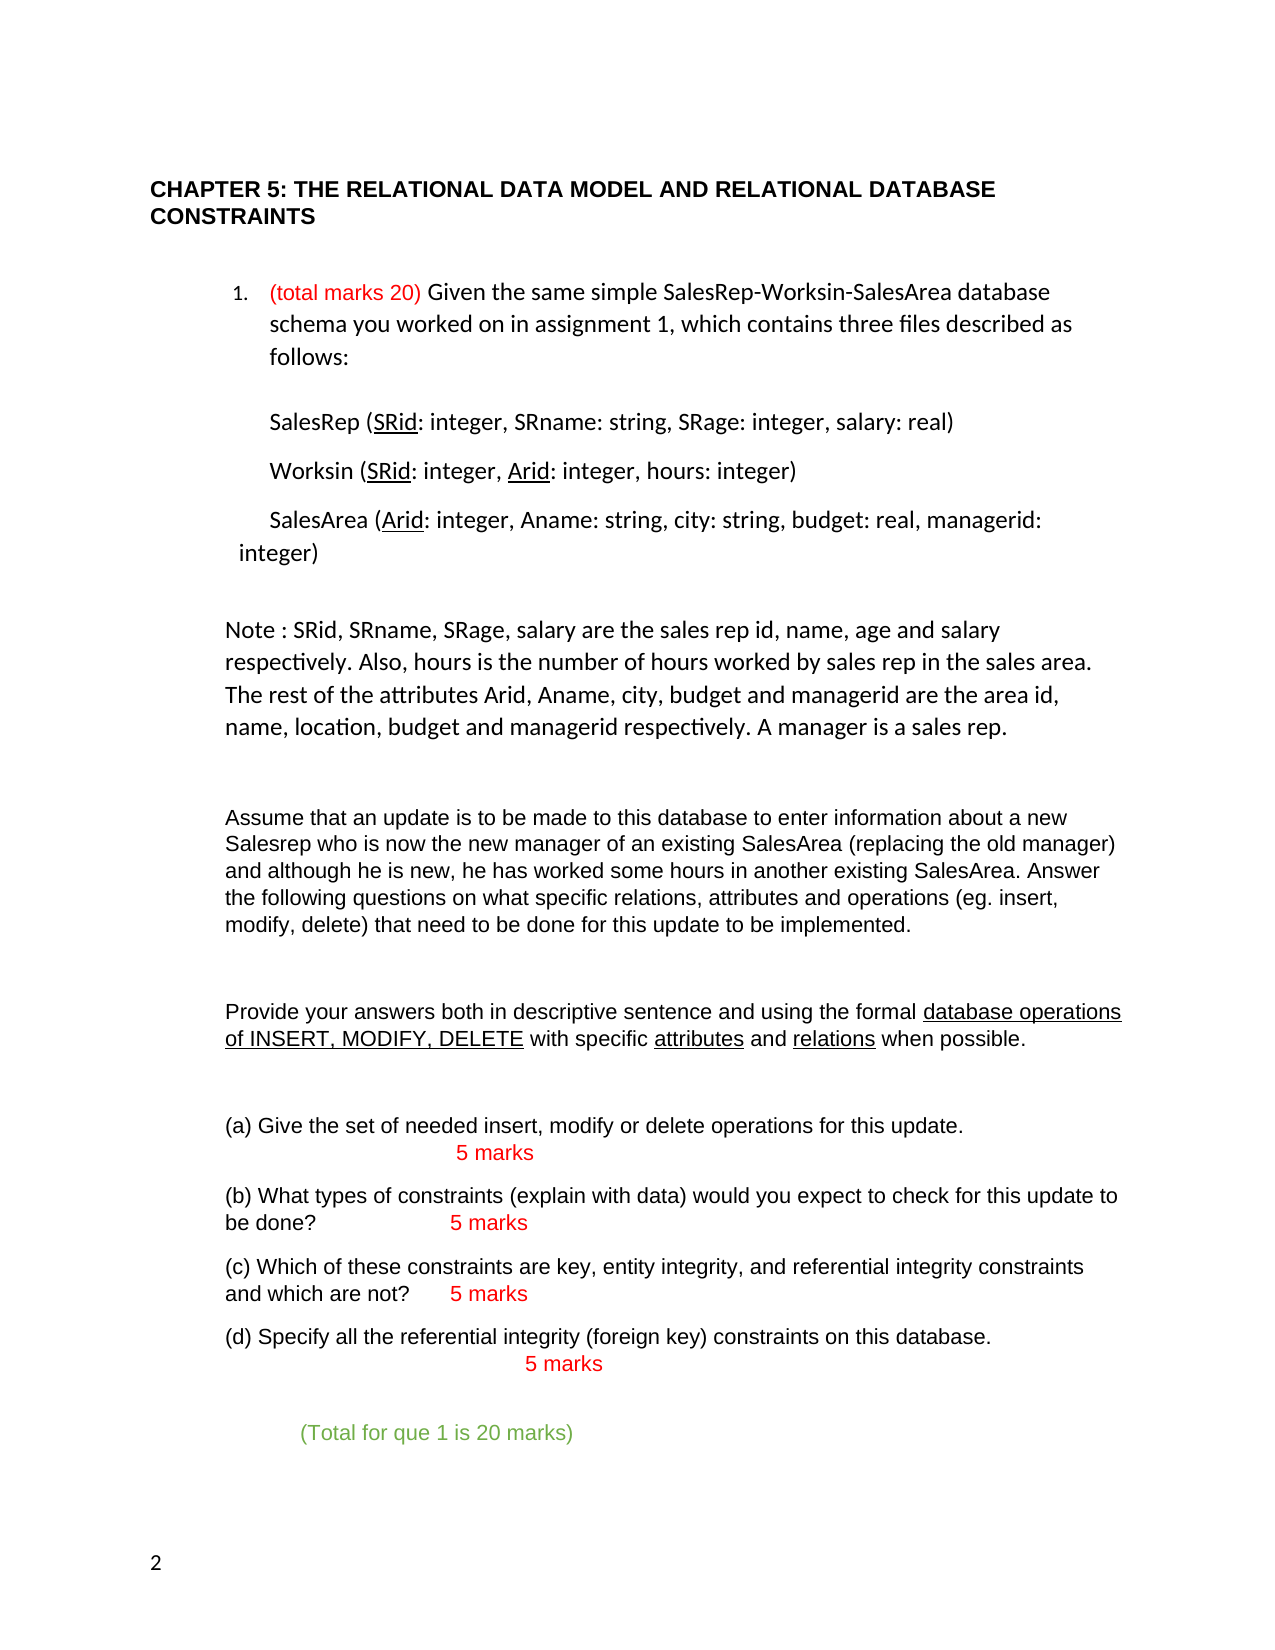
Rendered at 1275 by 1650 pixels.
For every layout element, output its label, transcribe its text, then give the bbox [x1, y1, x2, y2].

list (d) Specify all the referential integrity (foreign key) constraints on this database. 5 marks [225, 1324, 1125, 1376]
list SalesArea (Arid: integer, Aname: string, city: string, budget: real, managerid: integer) [239, 504, 1125, 568]
list Note : SRid, SRname, SRage, salary are the sales rep id, name, age and salary respectively. Also, hours is the number of hours worked by sales rep in the sales area. The rest of the attributes Arid, Aname, city, budget and managerid are the area id, name, location, budget and managerid respectively. A manager is a sales rep. [225, 586, 1125, 742]
text CHAPTER 5: THE RELATIONAL DATA MODEL AND RELATIONAL DATABASE CONSTRAINTS [150, 176, 1125, 229]
list Assume that an update is to be made to this database to enter information about a new Salesrep who is now the new manager of an existing SalesArea (replacing the old manager) and although he is new, he has worked some hours in another existing SalesArea. Answer the following questions on what specific relations, attributes and operations (eg. insert, modify, delete) that need to be done for this update to be implemented. [225, 804, 1125, 937]
list (Total for que 1 is 20 marks) [194, 1394, 1125, 1445]
list (b) What types of constraints (explain with data) would you expect to check for this update to be done? 5 marks [225, 1183, 1125, 1235]
list (a) Give the set of needed insert, modify or delete operations for this update. 5 marks [225, 1113, 1125, 1165]
list (total marks 20) Given the same simple SalesRep-Worksin-SalesArea database schema you worked on in assignment 1, which contains three files described as follows: SalesRep (SRid: integer, SRname: string, SRage: integer, salary: real) [232, 276, 1125, 437]
list (c) Which of these constraints are key, entity integrity, and referential integrity constraints and which are not? 5 marks [225, 1254, 1125, 1306]
list Worksin (SRid: integer, Arid: integer, hours: integer) [239, 455, 1125, 486]
list Provide your answers both in descriptive sentence and using the formal database operations of INSERT, MODIFY, DELETE with specific attributes and relations when possible. [225, 999, 1125, 1051]
